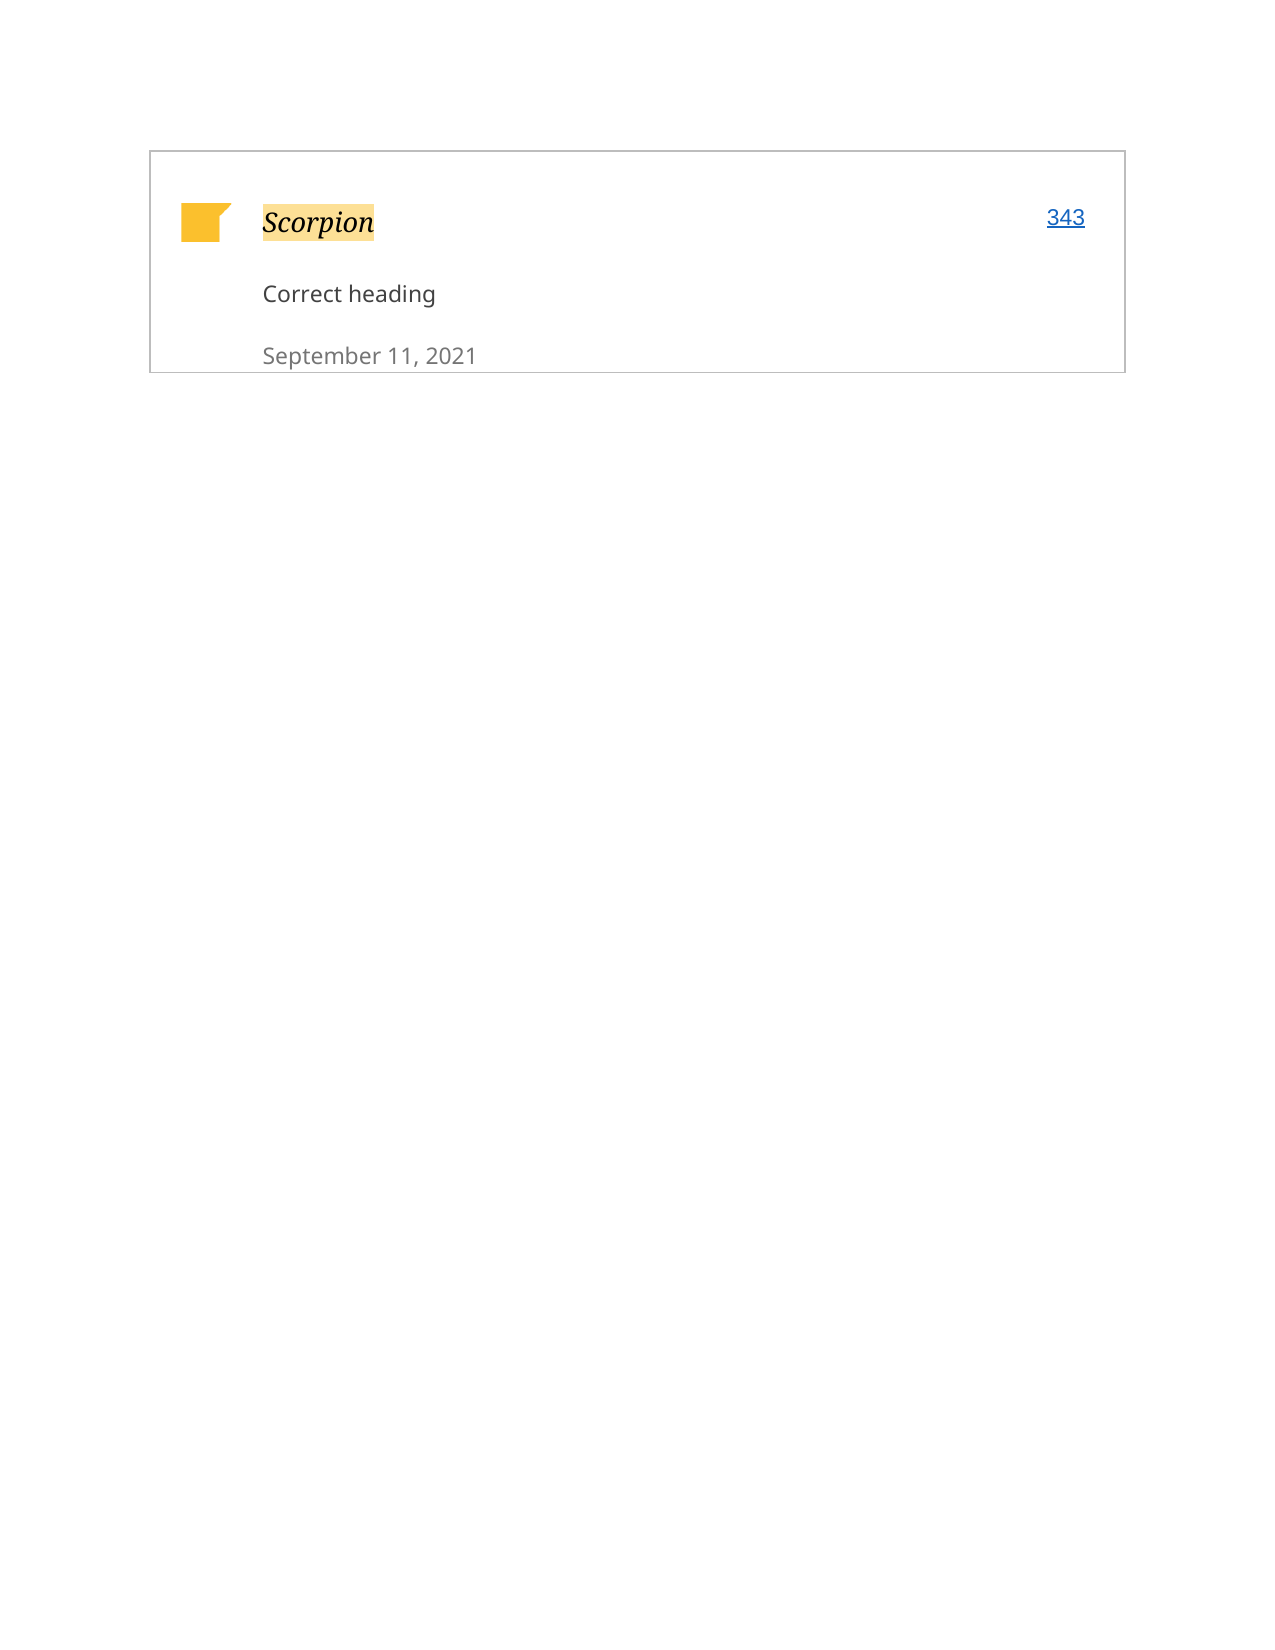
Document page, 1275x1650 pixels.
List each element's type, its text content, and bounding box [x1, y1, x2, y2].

picture [181, 203, 232, 242]
table_header [151, 204, 262, 371]
table_header [151, 152, 1124, 371]
table_header 343 [1009, 204, 1122, 371]
table_header Scorpion Correct heading September 11, 2021 [263, 204, 1009, 371]
